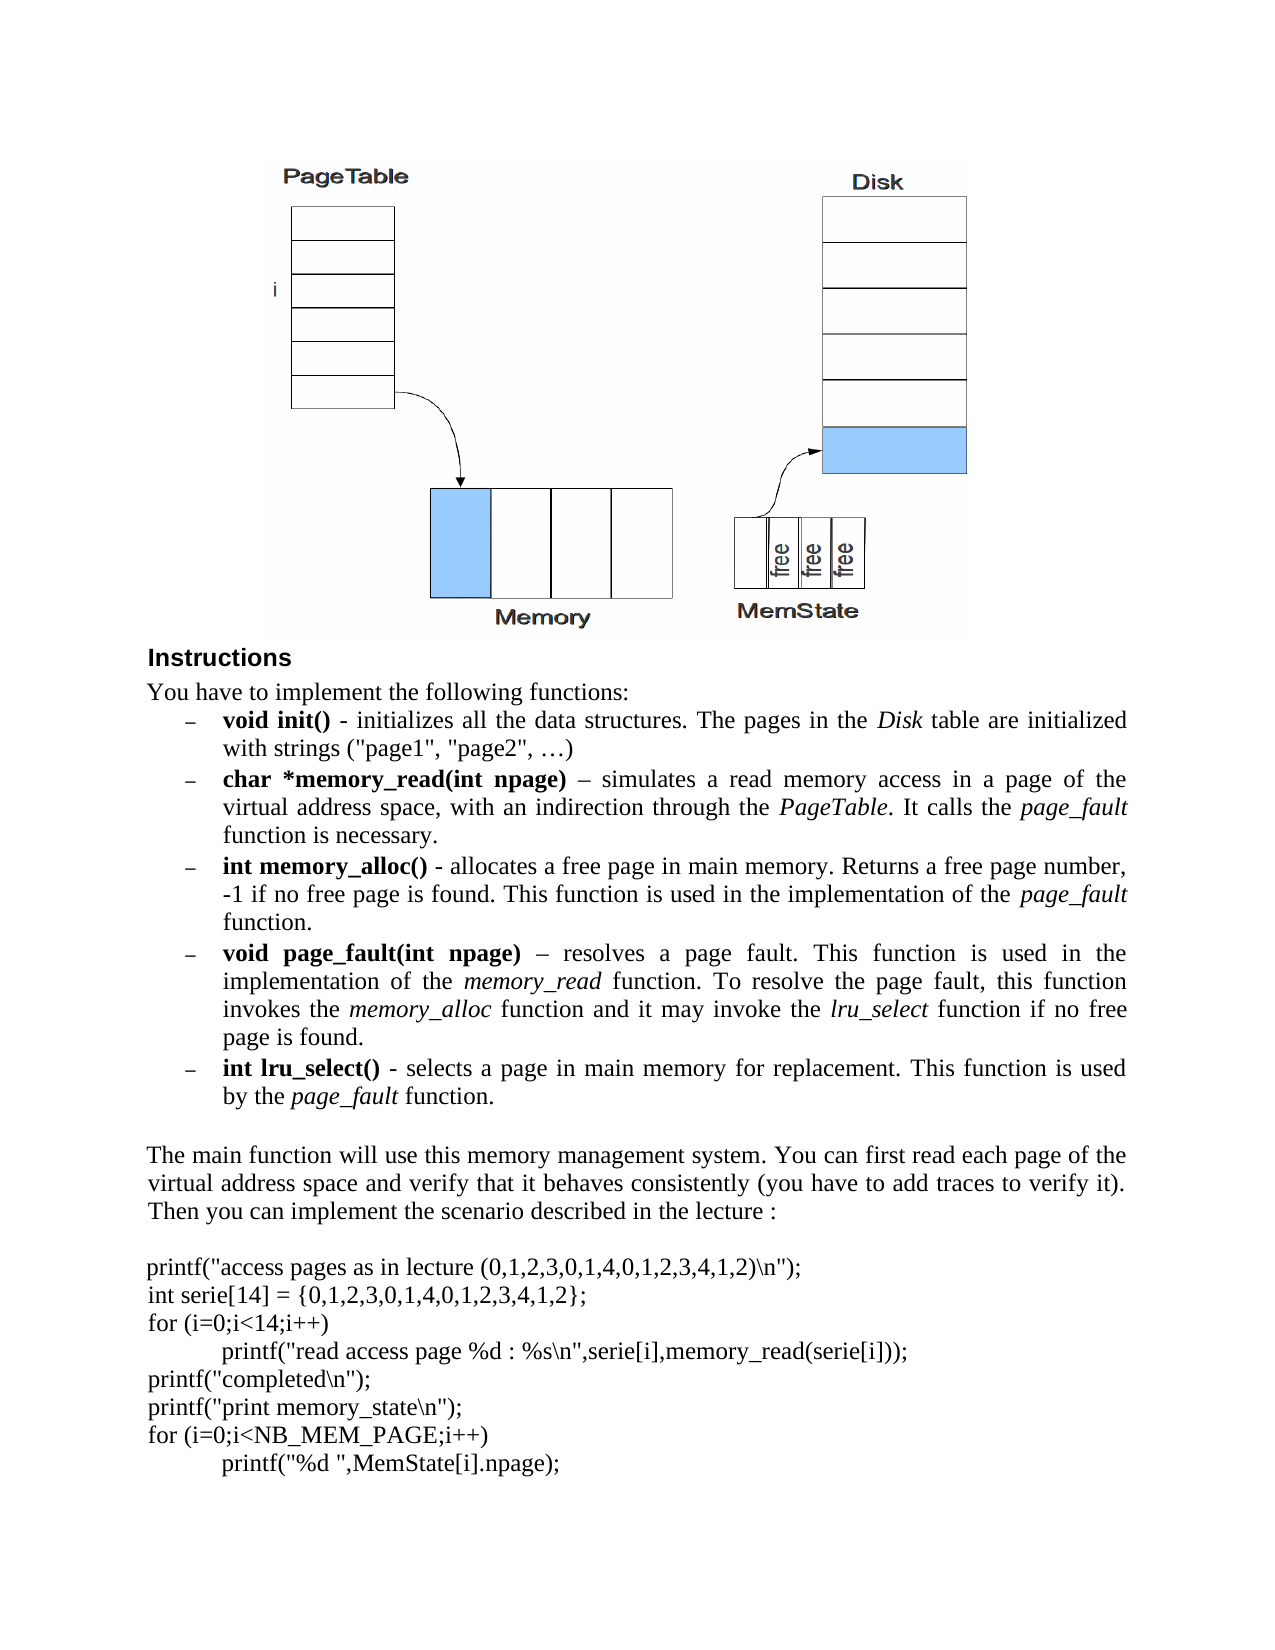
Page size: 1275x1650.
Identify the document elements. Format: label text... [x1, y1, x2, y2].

text printf("read access page %d : %s\n",serie[i],memory_read(serie[i])); [146, 1337, 1127, 1365]
list void page_fault(int npage) – resolves a page fault. This function is used in the implementation of the memory_read function. To resolve the page fault, this function invokes the memory_alloc function and it may invoke the lru_select function if no free page is found. [185, 939, 1127, 1051]
subtitle Instructions [148, 229, 1127, 671]
text printf("access pages as in lecture (0,1,2,3,0,1,4,0,1,2,3,4,1,2)\n"); [146, 1253, 1127, 1281]
text You have to implement the following functions: [146, 678, 1127, 706]
list void init() - initializes all the data structures. The pages in the Disk table are initialized with strings ("page1", "page2", …) [185, 706, 1127, 762]
text for (i=0;i<NB_MEM_PAGE;i++) [146, 1421, 1127, 1449]
list int lru_select() - selects a page in main memory for replacement. This function is used by the page_fault function. [185, 1054, 1127, 1110]
text for (i=0;i<14;i++) [146, 1309, 1127, 1337]
list char *memory_read(int npage) – simulates a read memory access in a page of the virtual address space, with an indirection through the PageTable. It calls the page_fault function is necessary. [185, 765, 1127, 849]
text printf("%d ",MemState[i].npage); [146, 1449, 1127, 1477]
text int serie[14] = {0,1,2,3,0,1,4,0,1,2,3,4,1,2}; [146, 1281, 1127, 1309]
list int memory_alloc() - allocates a free page in main memory. Returns a free page number, -1 if no free page is found. This function is used in the implementation of the page_fault function. [185, 852, 1127, 936]
text printf("print memory_state\n"); [146, 1393, 1127, 1421]
picture [264, 161, 967, 644]
text The main function will use this memory management system. You can first read each page of the virtual address space and verify that it behaves consistently (you have to add traces to verify it). Then you can implement the scenario described in the lecture : [146, 1141, 1127, 1225]
text printf("completed\n"); [146, 1365, 1127, 1393]
